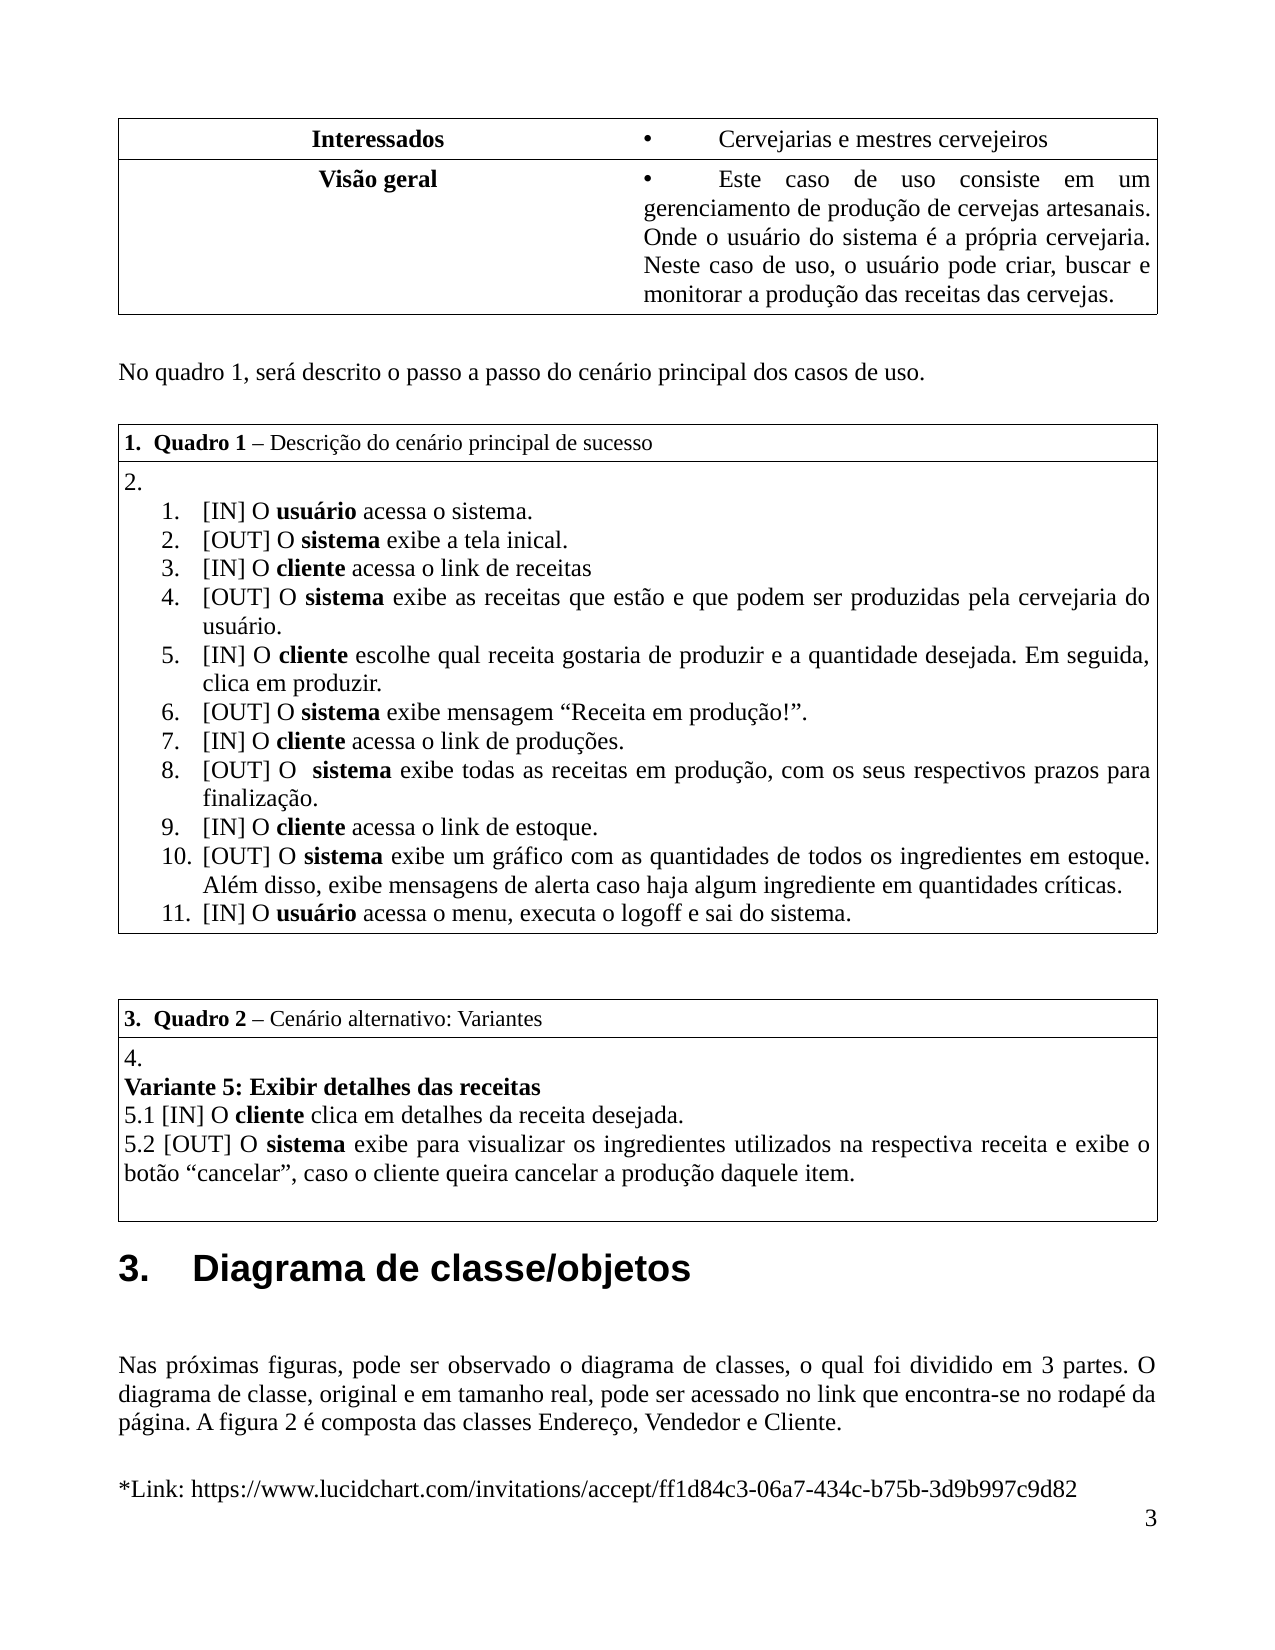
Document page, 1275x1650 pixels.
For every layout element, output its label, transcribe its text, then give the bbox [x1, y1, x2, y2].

subtitle Diagrama de classe/objetos [118, 1246, 1157, 1290]
table_cell Variante 5: Exibir detalhes das receitas 5.1 [IN] O cliente clica em detalhes da receita desejada. 5.2 [OUT] O sistema exibe para visualizar os ingredientes utilizados na respectiva receita e exibe o botão “cancelar”, caso o cliente queira cancelar a produção daquele item. [119, 1038, 1157, 1221]
table_header Quadro 1 – Descrição do cenário principal de sucesso [119, 425, 1157, 461]
table_cell Visão geral [119, 160, 637, 314]
table_cell [IN] O usuário acessa o sistema. [OUT] O sistema exibe a tela inical. [IN] O cliente acessa o link de receitas [OUT] O sistema exibe as receitas que estão e que podem ser produzidas pela cervejaria do usuário. [IN] O cliente escolhe qual receita gostaria de produzir e a quantidade desejada. Em seguida, clica em produzir. [OUT] O sistema exibe mensagem “Receita em produção!”. [IN] O cliente acessa o link de produções. [OUT] O sistema exibe todas as receitas em produção, com os seus respectivos prazos para finalização. [IN] O cliente acessa o link de estoque. [OUT] O sistema exibe um gráfico com as quantidades de todos os ingredientes em estoque. Além disso, exibe mensagens de alerta caso haja algum ingrediente em quantidades críticas. [IN] O usuário acessa o menu, executa o logoff e sai do sistema. [119, 462, 1157, 933]
text Nas próximas figuras, pode ser observado o diagrama de classes, o qual foi dividido em 3 partes. O diagrama de classe, original e em tamanho real, pode ser acessado no link que encontra-se no rodapé da página. A figura 2 é composta das classes Endereço, Vendedor e Cliente. [118, 1350, 1157, 1436]
table_header Quadro 2 – Cenário alternativo: Variantes [119, 1000, 1157, 1037]
table_cell Este caso de uso consiste em um gerenciamento de produção de cervejas artesanais. Onde o usuário do sistema é a própria cervejaria. Neste caso de uso, o usuário pode criar, buscar e monitorar a produção das receitas das cervejas. [638, 160, 1157, 314]
text No quadro 1, será descrito o passo a passo do cenário principal dos casos de uso. [118, 357, 1157, 386]
table_cell Cervejarias e mestres cervejeiros [638, 119, 1157, 158]
table_cell Interessados [119, 119, 637, 158]
